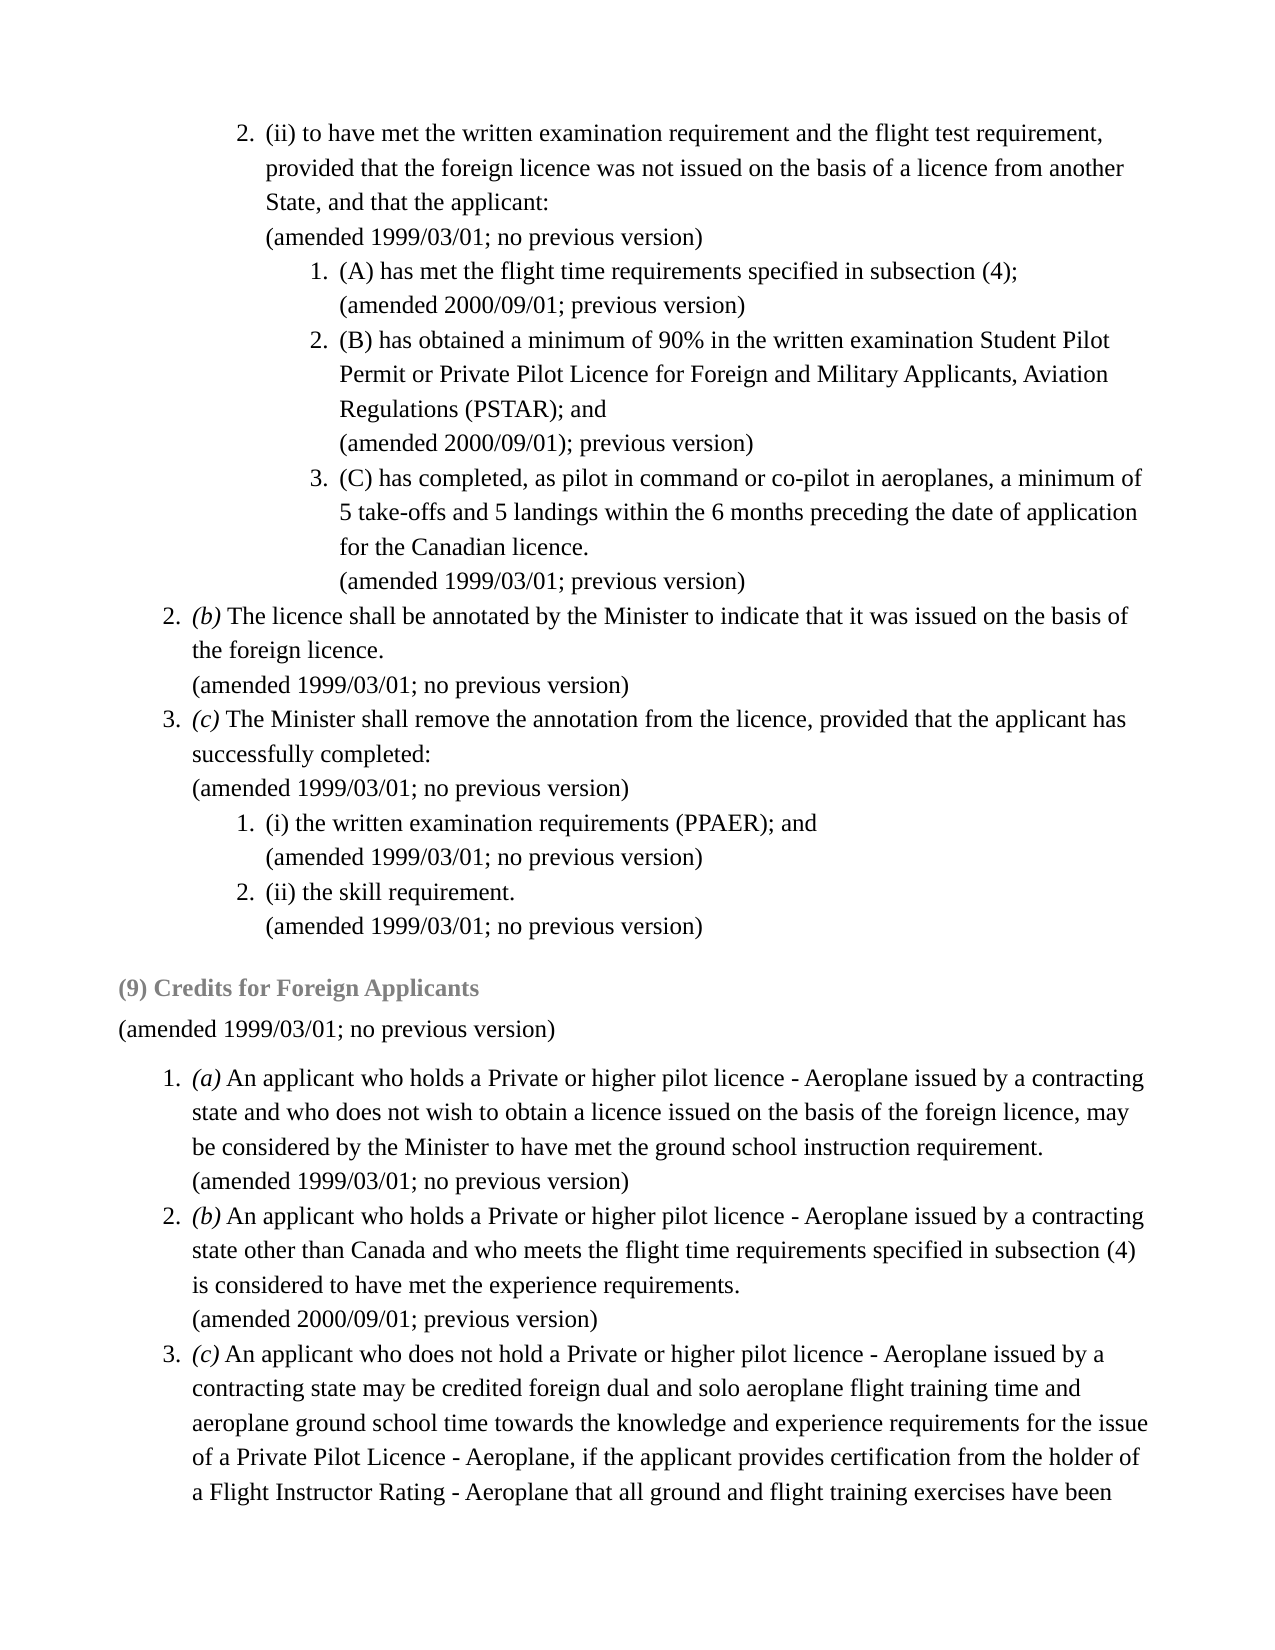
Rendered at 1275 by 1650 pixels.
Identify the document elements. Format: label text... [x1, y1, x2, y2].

list (c) The Minister shall remove the annotation from the licence, provided that the applicant has successfully completed: (amended 1999/03/01; no previous version) [162, 704, 1157, 802]
list (a) An applicant who holds a Private or higher pilot licence - Aeroplane issued by a contracting state and who does not wish to obtain a licence issued on the basis of the foreign licence, may be considered by the Minister to have met the ground school instruction requirement. (amended 1999/03/01; no previous version) [162, 1063, 1157, 1195]
list (b) An applicant who holds a Private or higher pilot licence - Aeroplane issued by a contracting state other than Canada and who meets the flight time requirements specified in subsection (4) is considered to have met the experience requirements. (amended 2000/09/01; previous version) [162, 1201, 1157, 1333]
list (B) has obtained a minimum of 90% in the written examination Student Pilot Permit or Private Pilot Licence for Foreign and Military Applicants, Aviation Regulations (PSTAR); and (amended 2000/09/01); previous version) [309, 325, 1157, 457]
list (C) has completed, as pilot in command or co-pilot in aeroplanes, a minimum of 5 take-offs and 5 landings within the 6 months preceding the date of application for the Canadian licence. (amended 1999/03/01; previous version) [309, 463, 1157, 595]
list (b) The licence shall be annotated by the Minister to indicate that it was issued on the basis of the foreign licence. (amended 1999/03/01; no previous version) [162, 601, 1157, 698]
list (ii) the skill requirement. (amended 1999/03/01; no previous version) [236, 877, 1157, 940]
list (ii) to have met the written examination requirement and the flight test requirement, provided that the foreign licence was not issued on the basis of a licence from another State, and that the applicant: (amended 1999/03/01; no previous version) [236, 118, 1157, 250]
list (i) the written examination requirements (PPAER); and (amended 1999/03/01; no previous version) [236, 808, 1157, 871]
list (c) An applicant who does not hold a Private or higher pilot licence - Aeroplane issued by a contracting state may be credited foreign dual and solo aeroplane flight training time and aeroplane ground school time towards the knowledge and experience requirements for the issue of a Private Pilot Licence - Aeroplane, if the applicant provides certification from the holder of a Flight Instructor Rating - Aeroplane that all ground and flight training exercises have been [162, 1339, 1157, 1506]
subtitle (9) Credits for Foreign Applicants [118, 973, 1157, 1001]
list (A) has met the flight time requirements specified in subsection (4); (amended 2000/09/01; previous version) [309, 256, 1157, 319]
text (amended 1999/03/01; no previous version) [118, 1014, 1157, 1043]
